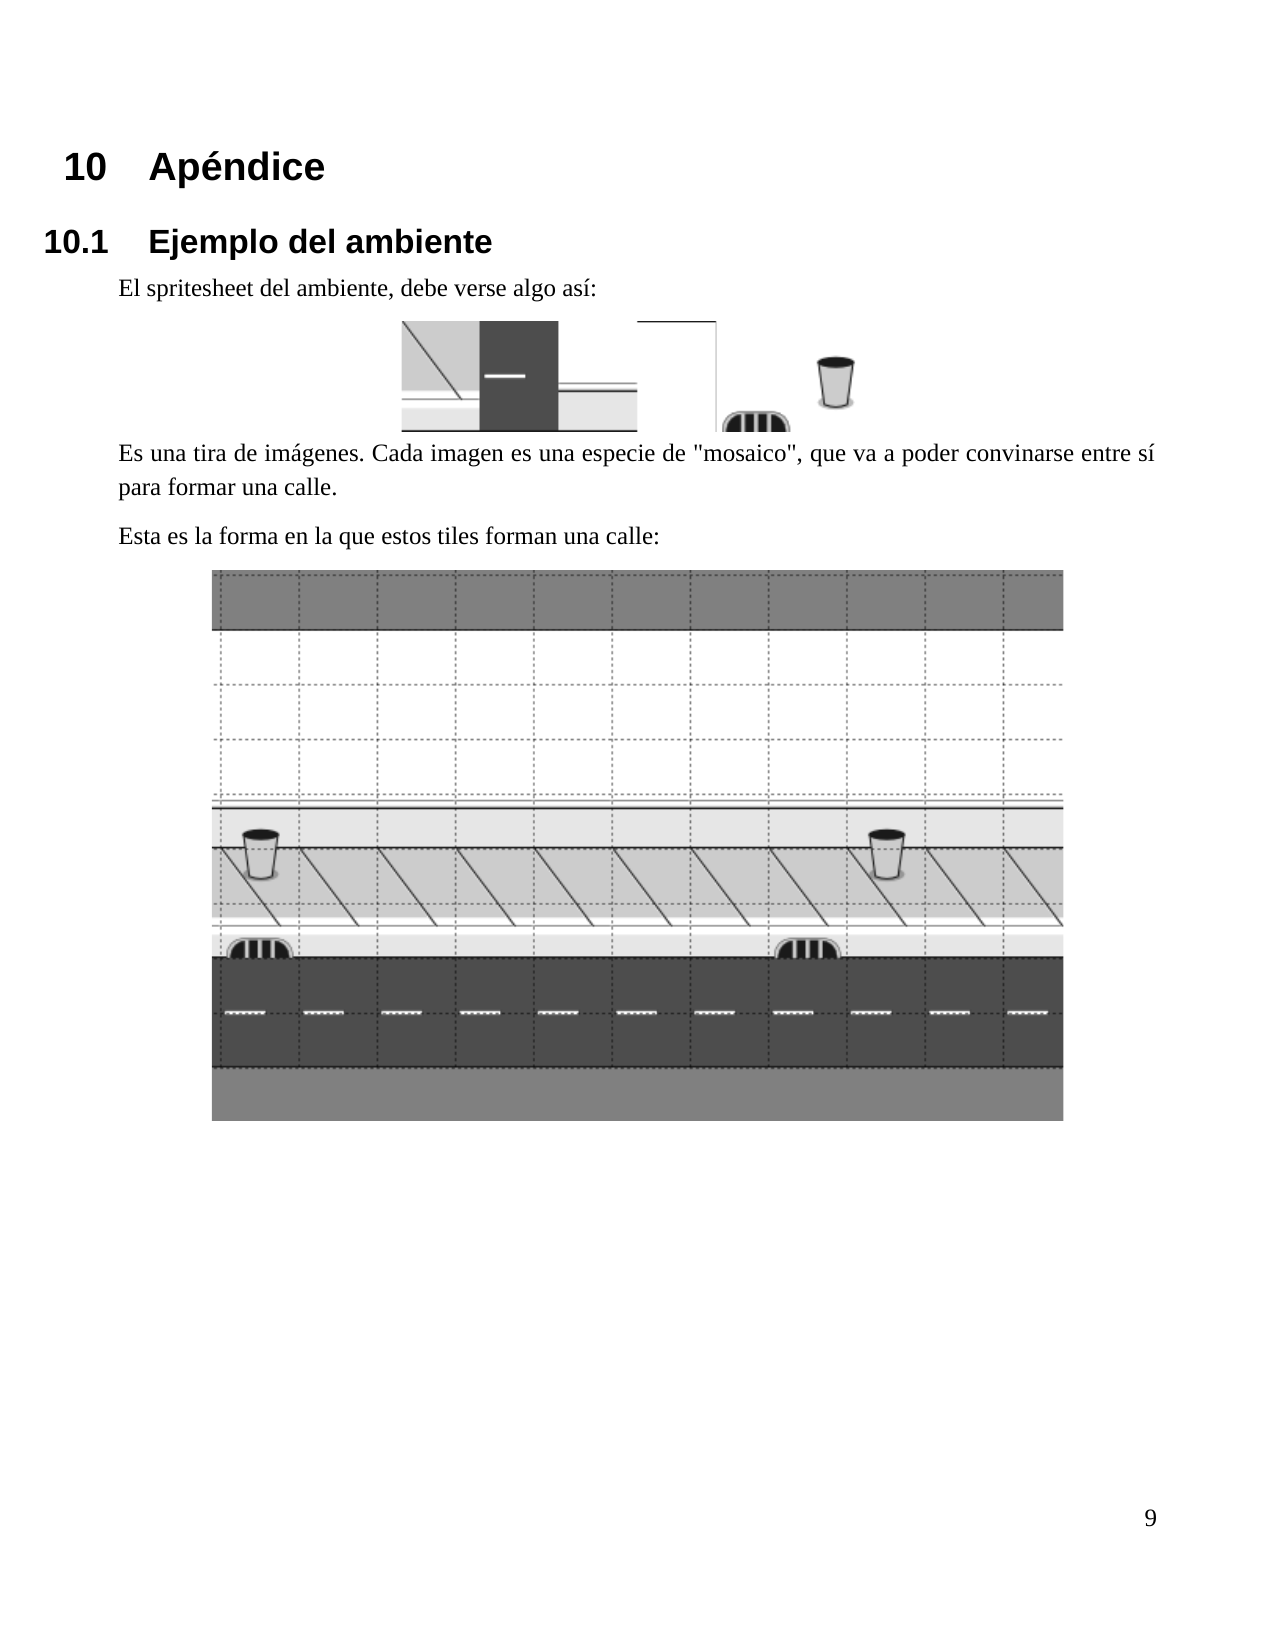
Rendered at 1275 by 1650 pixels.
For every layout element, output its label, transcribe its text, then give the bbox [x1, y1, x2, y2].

text El spritesheet del ambiente, debe verse algo así: [118, 273, 1157, 302]
subtitle Ejemplo del ambiente [118, 222, 1157, 260]
picture [401, 321, 874, 432]
subtitle Apéndice [118, 143, 1157, 188]
text Esta es la forma en la que estos tiles forman una calle: [118, 521, 1157, 550]
text Es una tira de imágenes. Cada imagen es una especie de "mosaico", que va a poder convinarse entre sí para formar una calle. [118, 322, 1157, 501]
picture [211, 570, 1064, 1121]
